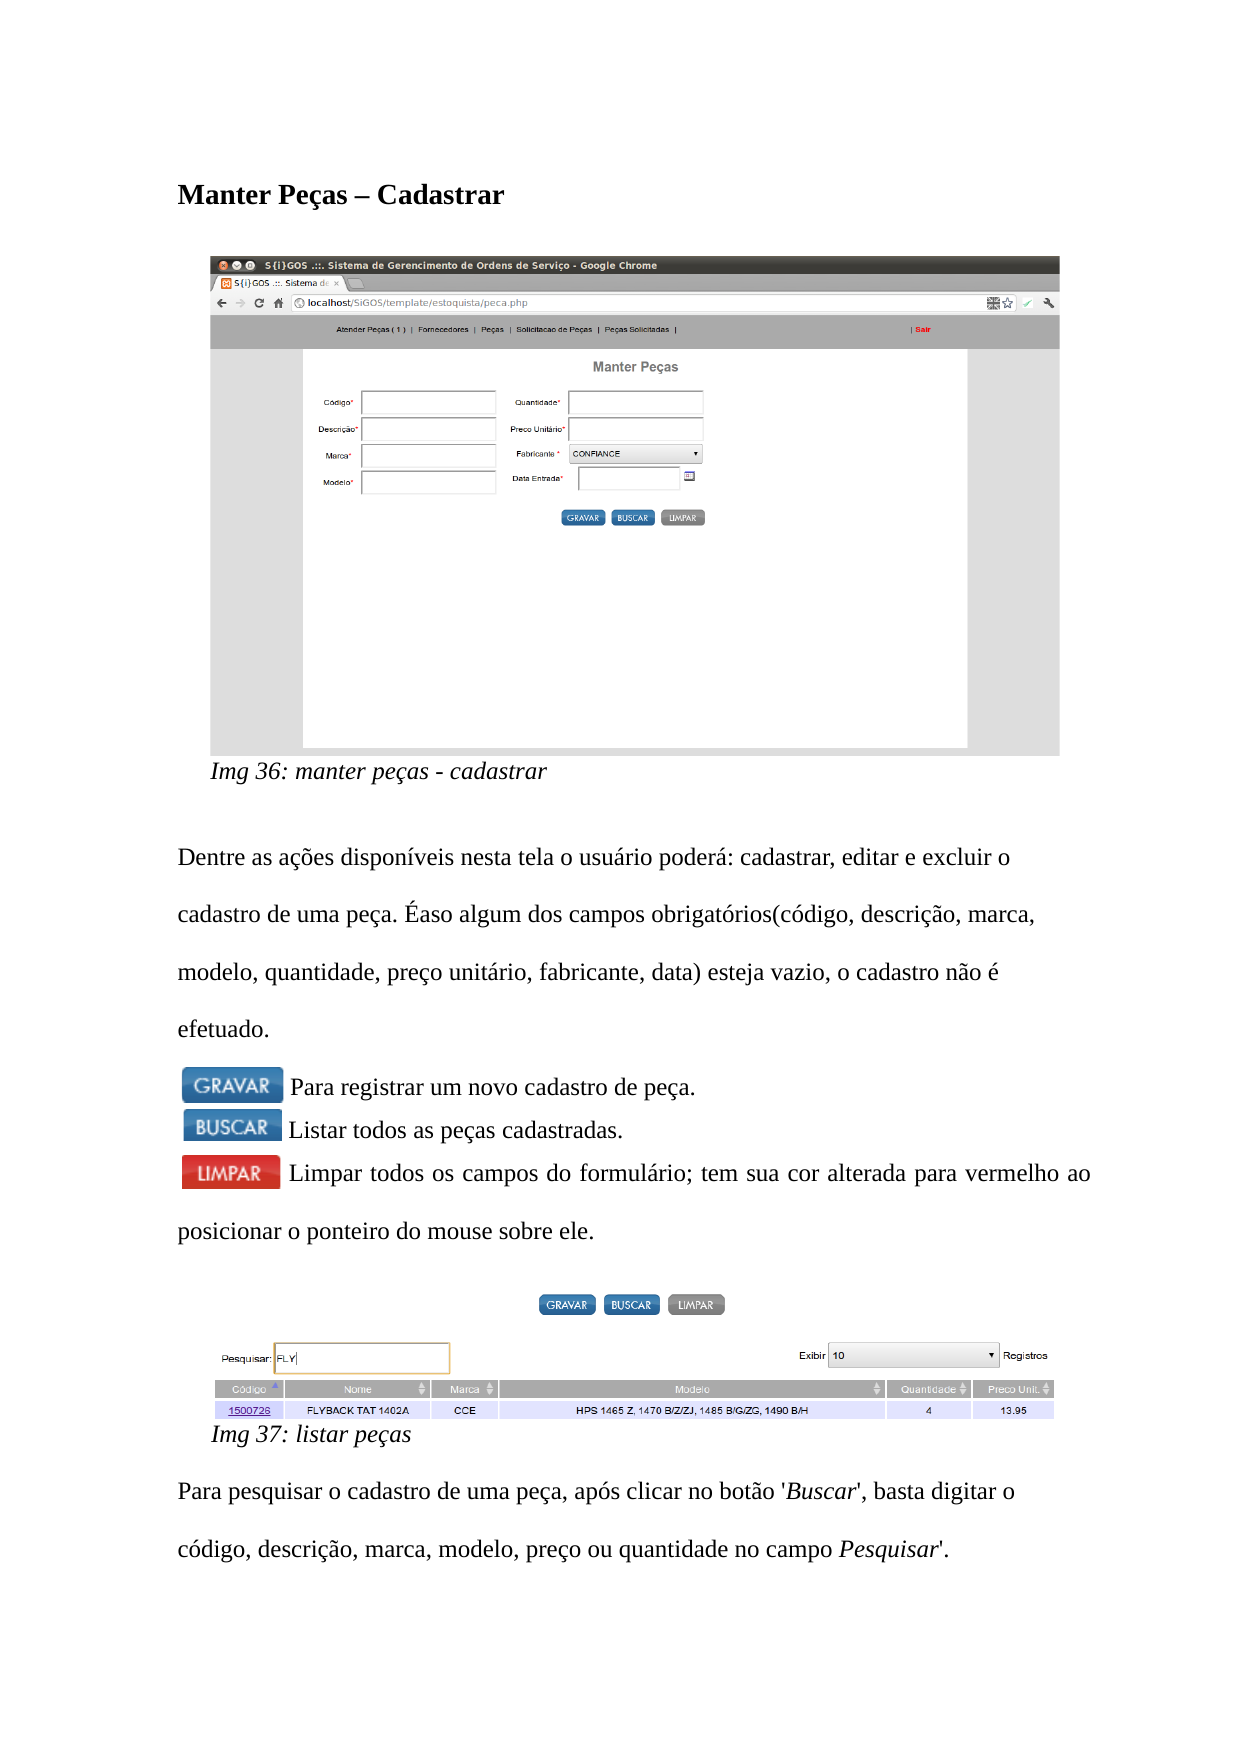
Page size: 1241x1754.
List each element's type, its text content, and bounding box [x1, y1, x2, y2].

text Img 36: manter peças - cadastrar [210, 756, 1059, 784]
text Img 37: listar peças [211, 1419, 1059, 1448]
picture [210, 256, 1060, 756]
subtitle Dentre as ações disponíveis nesta tela o usuário poderá: cadastrar, editar e excluir o cadastro de uma peça. Éaso algum dos campos obrigatórios(código, descrição, marca, modelo, quantidade, preço unitário, fabricante, data) esteja vazio, o cadastro não é efetuado. [177, 842, 1092, 1043]
subtitle Limpar todos os campos do formulário; tem sua cor alterada para vermelho ao posicionar o ponteiro do mouse sobre ele. [177, 1158, 1092, 1244]
subtitle Manter Peças – Cadastrar [177, 177, 1092, 211]
subtitle Para registrar um novo cadastro de peça. [284, 1072, 1092, 1101]
picture [182, 1155, 281, 1189]
picture [211, 1285, 1060, 1419]
picture [183, 1109, 282, 1141]
subtitle Para pesquisar o cadastro de uma peça, após clicar no botão 'Buscar', basta digitar o código, descrição, marca, modelo, preço ou quantidade no campo Pesquisar'. [177, 1273, 1092, 1563]
picture [181, 1067, 284, 1103]
subtitle Listar todos as peças cadastradas. [177, 1115, 1092, 1144]
